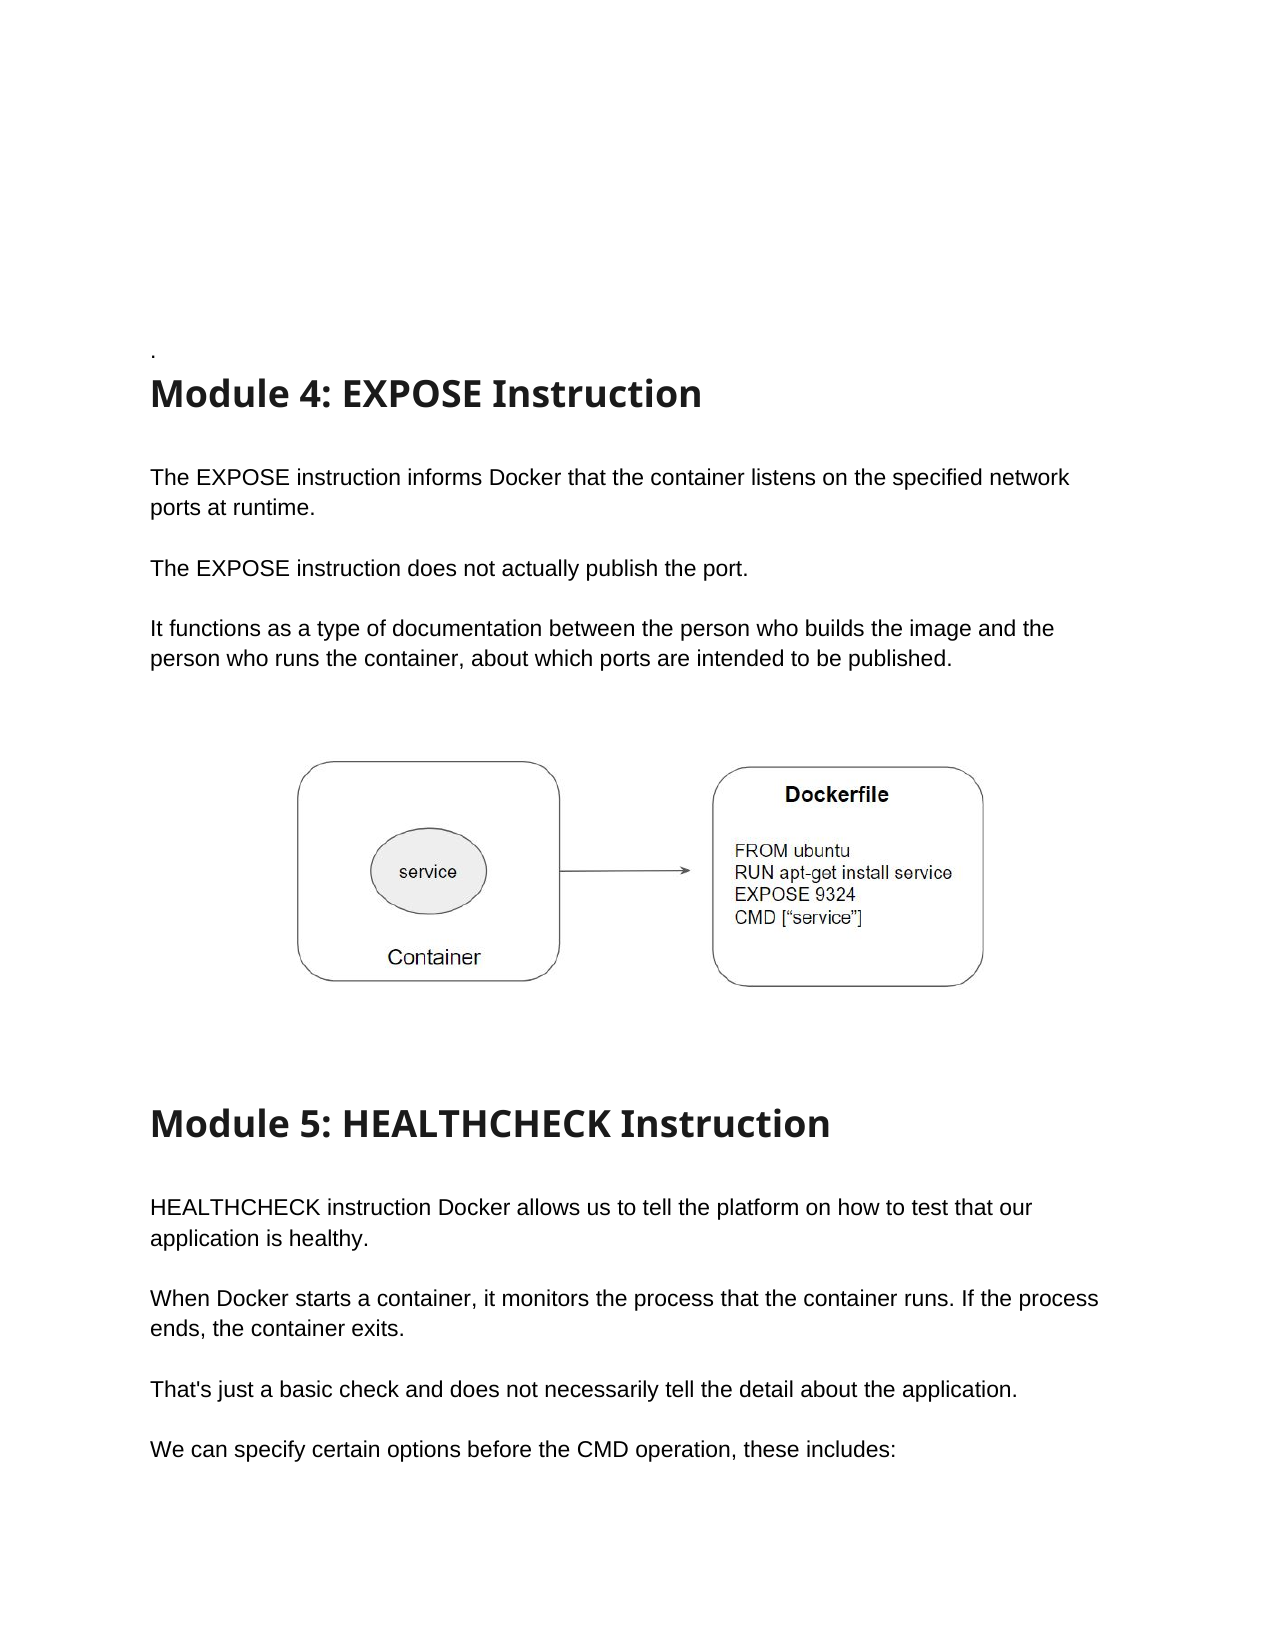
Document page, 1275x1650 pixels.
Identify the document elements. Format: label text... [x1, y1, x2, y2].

text That's just a basic check and does not necessarily tell the detail about the application. [150, 1376, 1125, 1402]
picture [282, 735, 993, 1004]
text The EXPOSE instruction informs Docker that the container listens on the specified network ports at runtime. [150, 464, 1125, 521]
text When Docker starts a container, it monitors the process that the container runs. If the process ends, the container exits. [150, 1285, 1125, 1342]
text It functions as a type of documentation between the person who builds the image and the person who runs the container, about which ports are intended to be published. [150, 615, 1125, 672]
subtitle Module 5: HEALTHCHECK Instruction [149, 1098, 1125, 1149]
text . [150, 337, 1125, 363]
subtitle Module 4: EXPOSE Instruction [149, 367, 1125, 418]
text The EXPOSE instruction does not actually publish the port. [150, 554, 1125, 581]
text We can specify certain options before the CMD operation, these includes: [150, 1436, 1125, 1462]
text HEALTHCHECK instruction Docker allows us to tell the platform on how to test that our application is healthy. [150, 1194, 1125, 1251]
